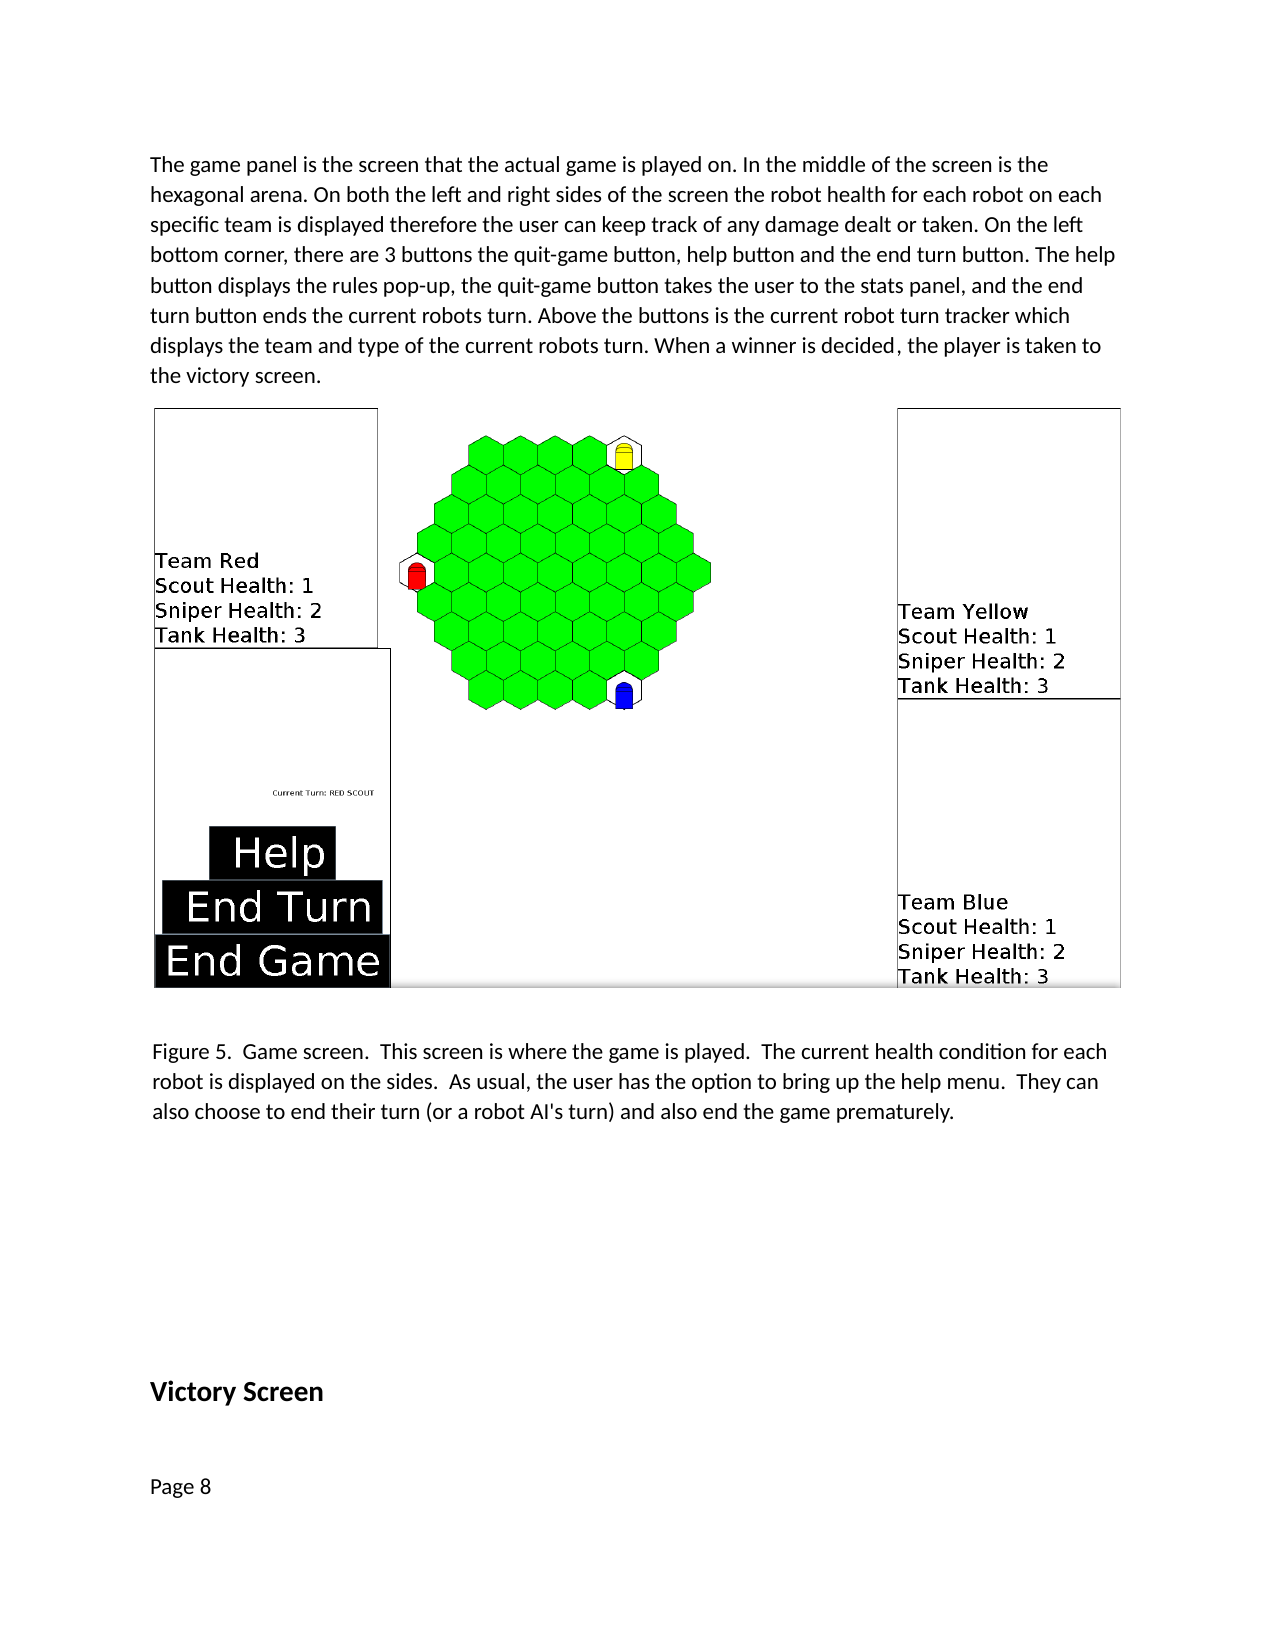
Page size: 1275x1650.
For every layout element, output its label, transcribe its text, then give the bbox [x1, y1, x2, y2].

picture [154, 408, 1121, 988]
text The game panel is the screen that the actual game is played on. In the middle of the screen is the hexagonal arena. On both the left and right sides of the screen the robot health for each robot on each specific team is displayed therefore the user can keep track of any damage dealt or taken. On the left bottom corner, there are 3 buttons the quit-game button, help button and the end turn button. The help button displays the rules pop-up, the quit-game button takes the user to the stats panel, and the end turn button ends the current robots turn. Above the buttons is the current robot turn tracker which displays the team and type of the current robots turn. When a winner is decided, the player is taken to the victory screen. [150, 150, 1125, 389]
text Victory Screen [150, 1373, 1125, 1409]
